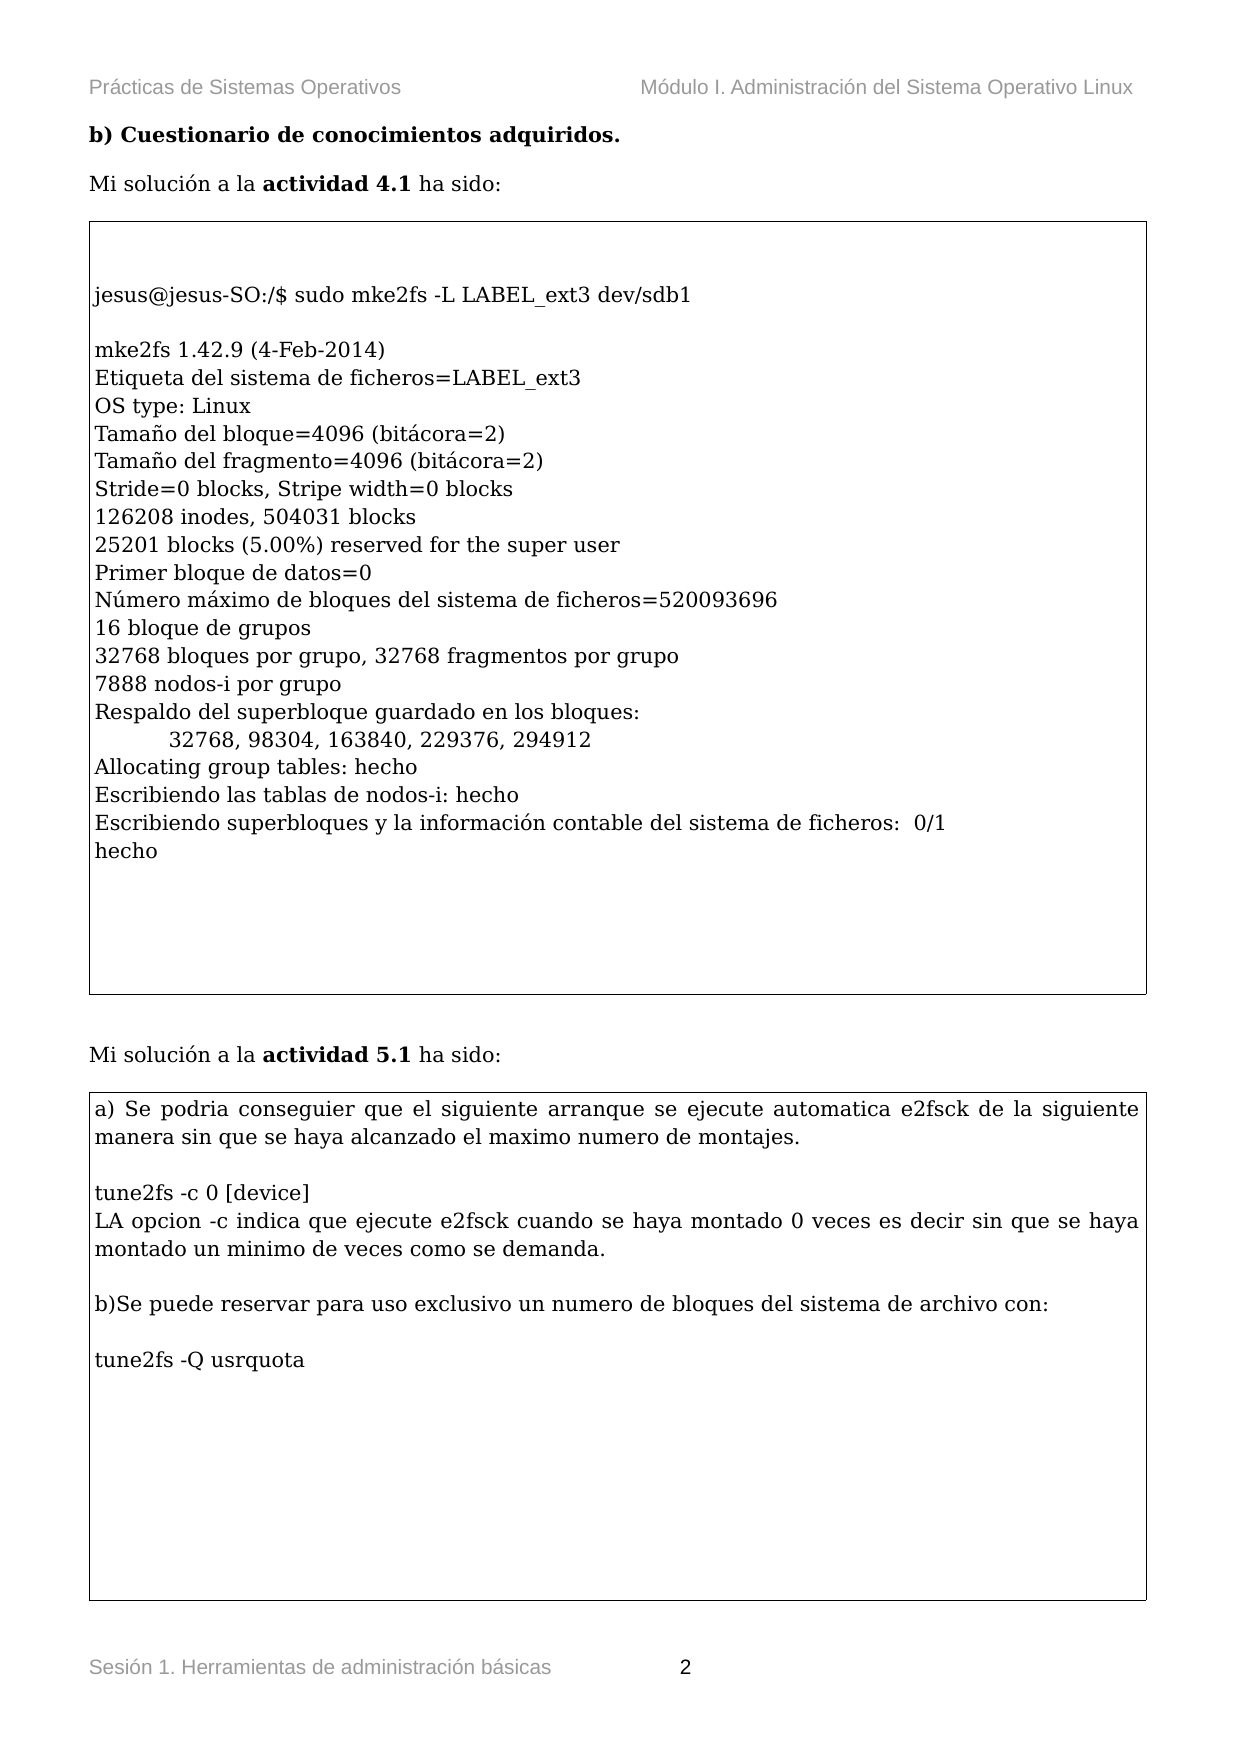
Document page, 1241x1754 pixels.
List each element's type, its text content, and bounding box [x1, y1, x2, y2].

table_header jesus@jesus-SO:/$ sudo mke2fs -L LABEL_ext3 dev/sdb1 mke2fs 1.42.9 (4-Feb-2014) Etiqueta del sistema de ficheros=LABEL_ext3 OS type: Linux Tamaño del bloque=4096 (bitácora=2) Tamaño del fragmento=4096 (bitácora=2) Stride=0 blocks, Stripe width=0 blocks 126208 inodes, 504031 blocks 25201 blocks (5.00%) reserved for the super user Primer bloque de datos=0 Número máximo de bloques del sistema de ficheros=520093696 16 bloque de grupos 32768 bloques por grupo, 32768 fragmentos por grupo 7888 nodos-i por grupo Respaldo del superbloque guardado en los bloques: 32768, 98304, 163840, 229376, 294912 Allocating group tables: hecho Escribiendo las tablas de nodos-i: hecho Escribiendo superbloques y la información contable del sistema de ficheros: 0/1 hecho [90, 222, 1146, 994]
text b) Cuestionario de conocimientos adquiridos. [89, 123, 1146, 148]
text Mi solución a la actividad 4.1 ha sido: [89, 172, 1146, 197]
text Mi solución a la actividad 5.1 ha sido: [89, 1043, 1146, 1067]
table_header a) Se podria conseguier que el siguiente arranque se ejecute automatica e2fsck de la siguiente manera sin que se haya alcanzado el maximo numero de montajes. tune2fs -c 0 [device] LA opcion -c indica que ejecute e2fsck cuando se haya montado 0 veces es decir sin que se haya montado un minimo de veces como se demanda. b)Se puede reservar para uso exclusivo un numero de bloques del sistema de archivo con: tune2fs -Q usrquota [90, 1093, 1146, 1600]
